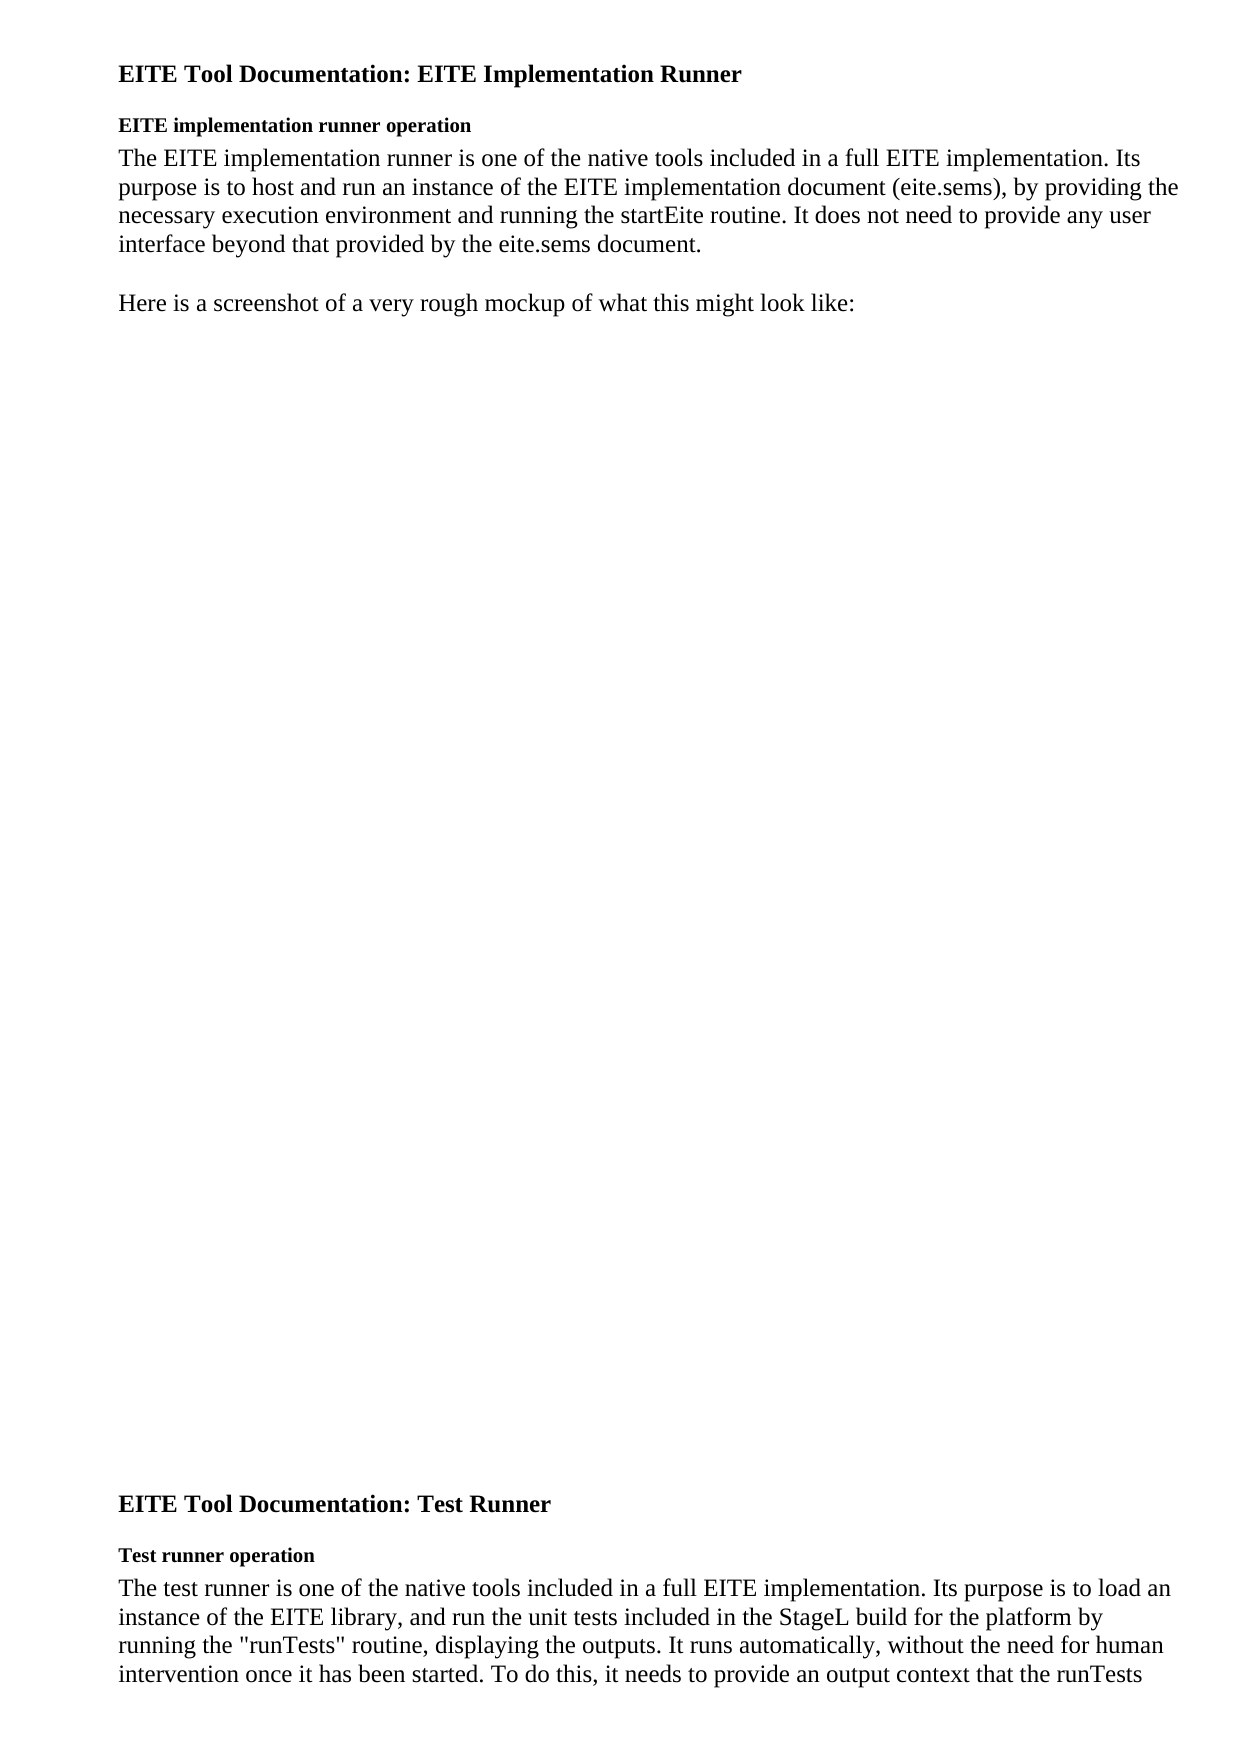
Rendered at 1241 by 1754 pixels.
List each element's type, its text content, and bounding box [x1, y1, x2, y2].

text The EITE implementation runner is one of the native tools included in a full EITE implementation. Its purpose is to host and run an instance of the EITE implementation document (eite.sems), by providing the necessary execution environment and running the startEite routine. It does not need to provide any user interface beyond that provided by the eite.sems document. [118, 143, 1181, 258]
subtitle EITE implementation runner operation [118, 113, 1181, 137]
subtitle Test runner operation [118, 1542, 1181, 1567]
text The test runner is one of the native tools included in a full EITE implementation. Its purpose is to load an instance of the EITE library, and run the unit tests included in the StageL build for the platform by running the "runTests" routine, displaying the outputs. It runs automatically, without the need for human intervention once it has been started. To do this, it needs to provide an output context that the runTests [118, 1573, 1181, 1688]
text Here is a screenshot of a very rough mockup of what this might look like: [118, 288, 1181, 1447]
subtitle EITE Tool Documentation: EITE Implementation Runner [118, 59, 1181, 88]
subtitle EITE Tool Documentation: Test Runner [118, 1489, 1181, 1517]
